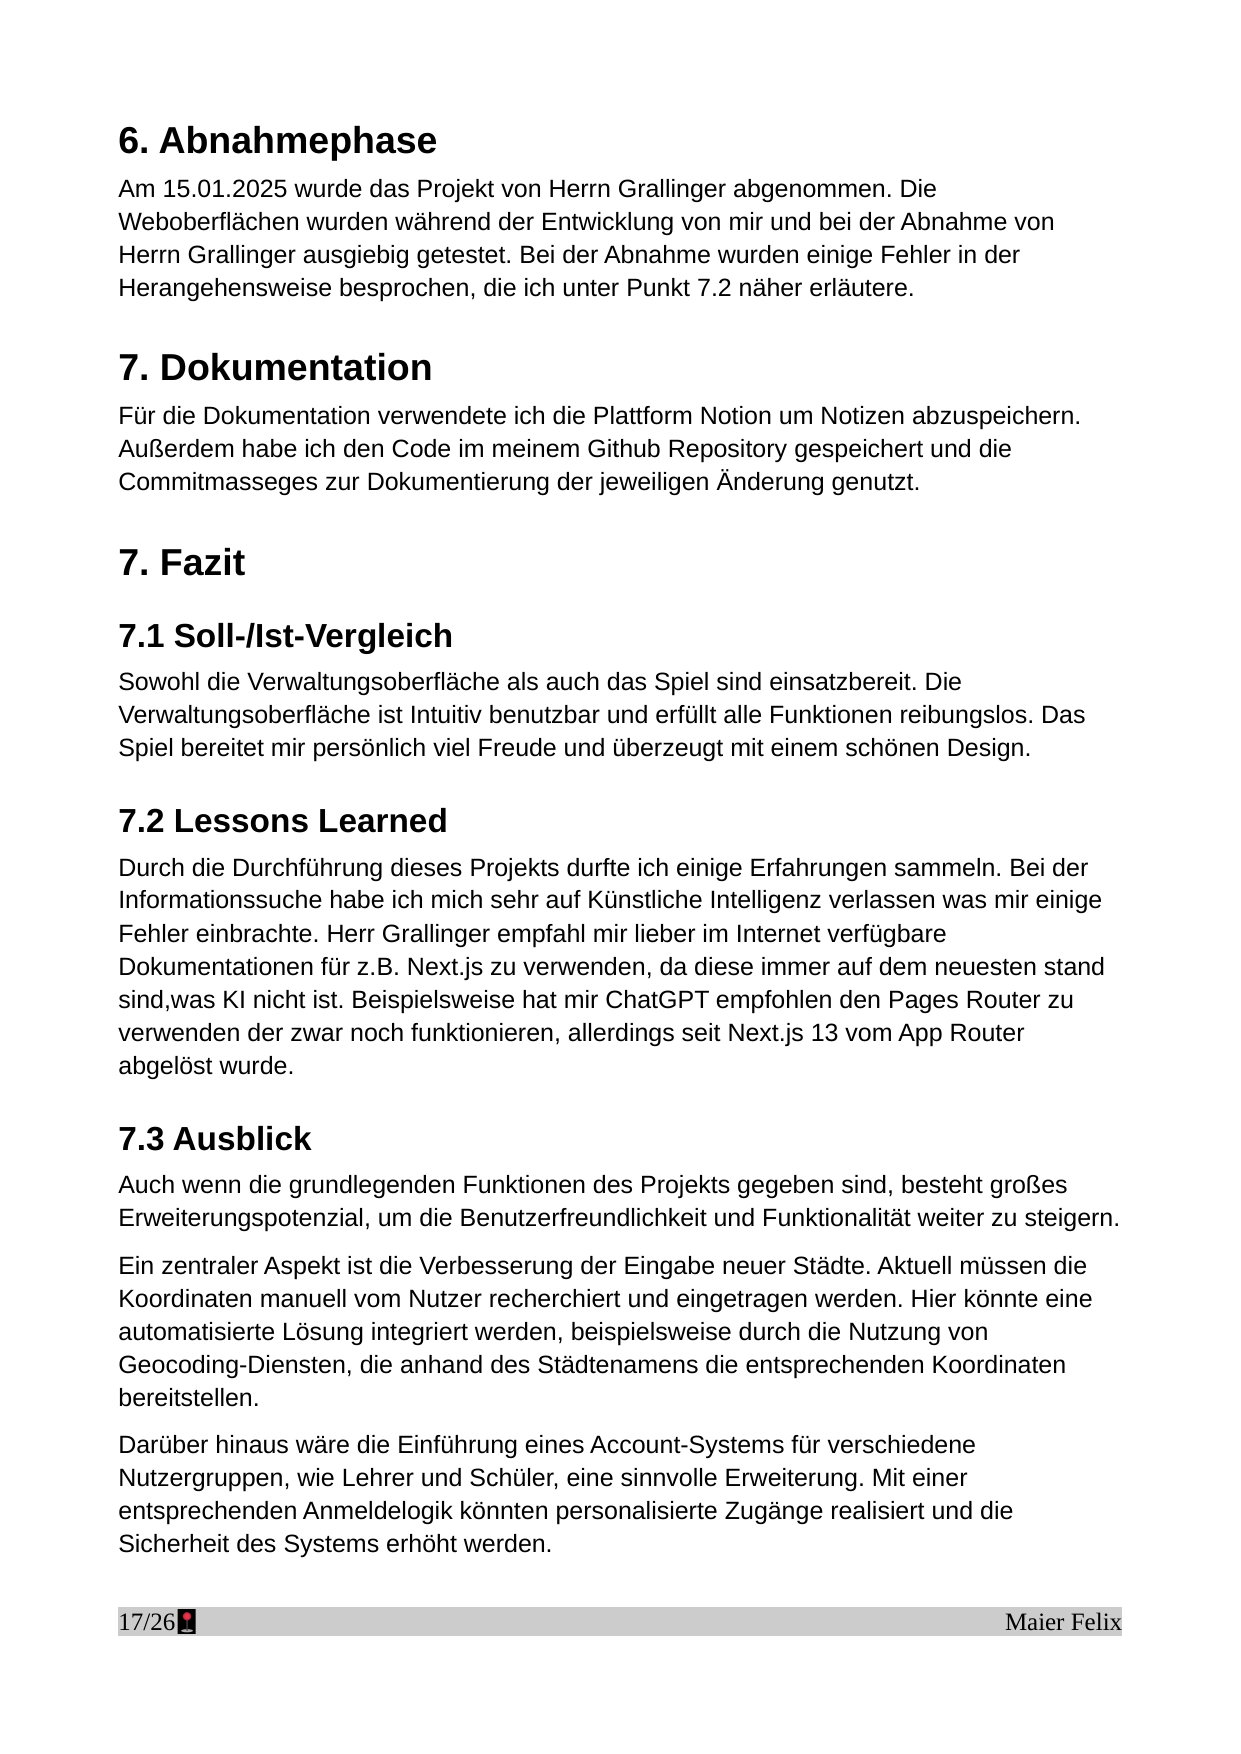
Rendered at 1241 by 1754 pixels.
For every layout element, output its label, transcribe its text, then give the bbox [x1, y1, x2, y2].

subtitle 7.1 Soll-/Ist-Vergleich [118, 616, 1122, 654]
text Durch die Durchführung dieses Projekts durfte ich einige Erfahrungen sammeln. Bei der Informationssuche habe ich mich sehr auf Künstliche Intelligenz verlassen was mir einige Fehler einbrachte. Herr Grallinger empfahl mir lieber im Internet verfügbare Dokumentationen für z.B. Next.js zu verwenden, da diese immer auf dem neuesten stand sind,was KI nicht ist. Beispielsweise hat mir ChatGPT empfohlen den Pages Router zu verwenden der zwar noch funktionieren, allerdings seit Next.js 13 vom App Router abgelöst wurde. [118, 852, 1122, 1079]
subtitle 7.3 Ausblick [118, 1119, 1122, 1157]
text Ein zentraler Aspekt ist die Verbesserung der Eingabe neuer Städte. Aktuell müssen die Koordinaten manuell vom Nutzer recherchiert und eingetragen werden. Hier könnte eine automatisierte Lösung integriert werden, beispielsweise durch die Nutzung von Geocoding-Diensten, die anhand des Städtenamens die entsprechenden Koordinaten bereitstellen. [118, 1251, 1122, 1411]
subtitle 7. Dokumentation [118, 345, 1122, 388]
subtitle 7.2 Lessons Learned [118, 802, 1122, 840]
text Sowohl die Verwaltungsoberfläche als auch das Spiel sind einsatzbereit. Die Verwaltungsoberfläche ist Intuitiv benutzbar und erfüllt alle Funktionen reibungslos. Das Spiel bereitet mir persönlich viel Freude und überzeugt mit einem schönen Design. [118, 667, 1122, 762]
text Darüber hinaus wäre die Einführung eines Account-Systems für verschiedene Nutzergruppen, wie Lehrer und Schüler, eine sinnvolle Erweiterung. Mit einer entsprechenden Anmeldelogik könnten personalisierte Zugänge realisiert und die Sicherheit des Systems erhöht werden. [118, 1430, 1122, 1558]
text Auch wenn die grundlegenden Funktionen des Projekts gegeben sind, besteht großes Erweiterungspotenzial, um die Benutzerfreundlichkeit und Funktionalität weiter zu steigern. [118, 1170, 1122, 1232]
text Für die Dokumentation verwendete ich die Plattform Notion um Notizen abzuspeichern. Außerdem habe ich den Code im meinem Github Repository gespeichert und die Commitmasseges zur Dokumentierung der jeweiligen Änderung genutzt. [118, 401, 1122, 496]
picture [177, 1609, 196, 1634]
subtitle 6. Abnahmephase [118, 118, 1122, 161]
text Am 15.01.2025 wurde das Projekt von Herrn Grallinger abgenommen. Die Weboberflächen wurden während der Entwicklung von mir und bei der Abnahme von Herrn Grallinger ausgiebig getestet. Bei der Abnahme wurden einige Fehler in der Herangehensweise besprochen, die ich unter Punkt 7.2 näher erläutere. [118, 174, 1122, 302]
subtitle 7. Fazit [118, 540, 1122, 583]
